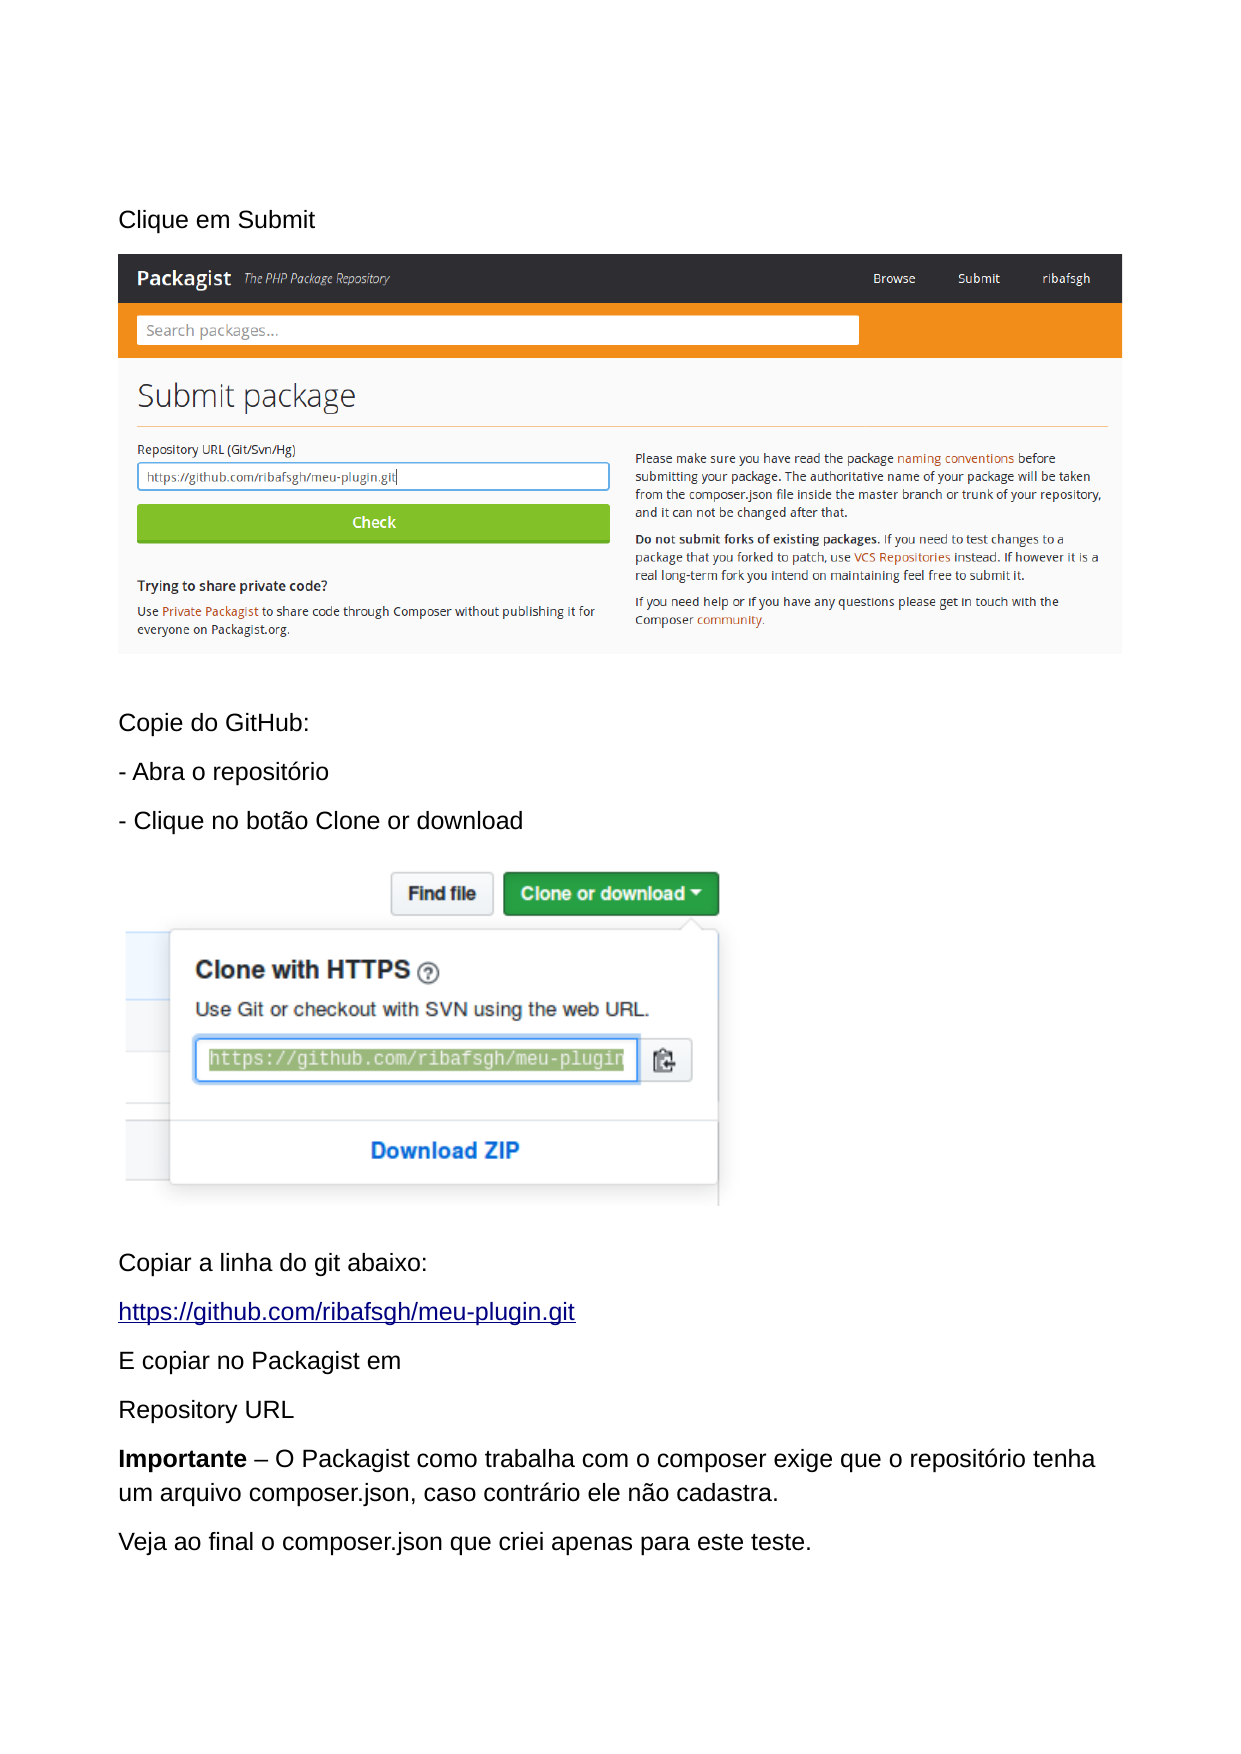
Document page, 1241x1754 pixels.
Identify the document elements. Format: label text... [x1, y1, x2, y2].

text Veja ao final o composer.json que criei apenas para este teste. [118, 1527, 1122, 1556]
text - Abra o repositório [118, 757, 1122, 786]
text https://github.com/ribafsgh/meu-plugin.git [118, 1297, 1122, 1325]
text Repository URL [118, 1395, 1122, 1423]
picture [118, 254, 1123, 654]
text - Clique no botão Clone or download [118, 806, 1122, 835]
text Importante – O Packagist como trabalha com o composer exige que o repositório tenha um arquivo composer.json, caso contrário ele não cadastra. [118, 1444, 1122, 1507]
text Copie do GitHub: [118, 708, 1122, 737]
picture [125, 855, 793, 1206]
text E copiar no Packagist em [118, 1346, 1122, 1374]
text Clique em Submit [118, 205, 1122, 234]
text Copiar a linha do git abaixo: [118, 1248, 1122, 1276]
